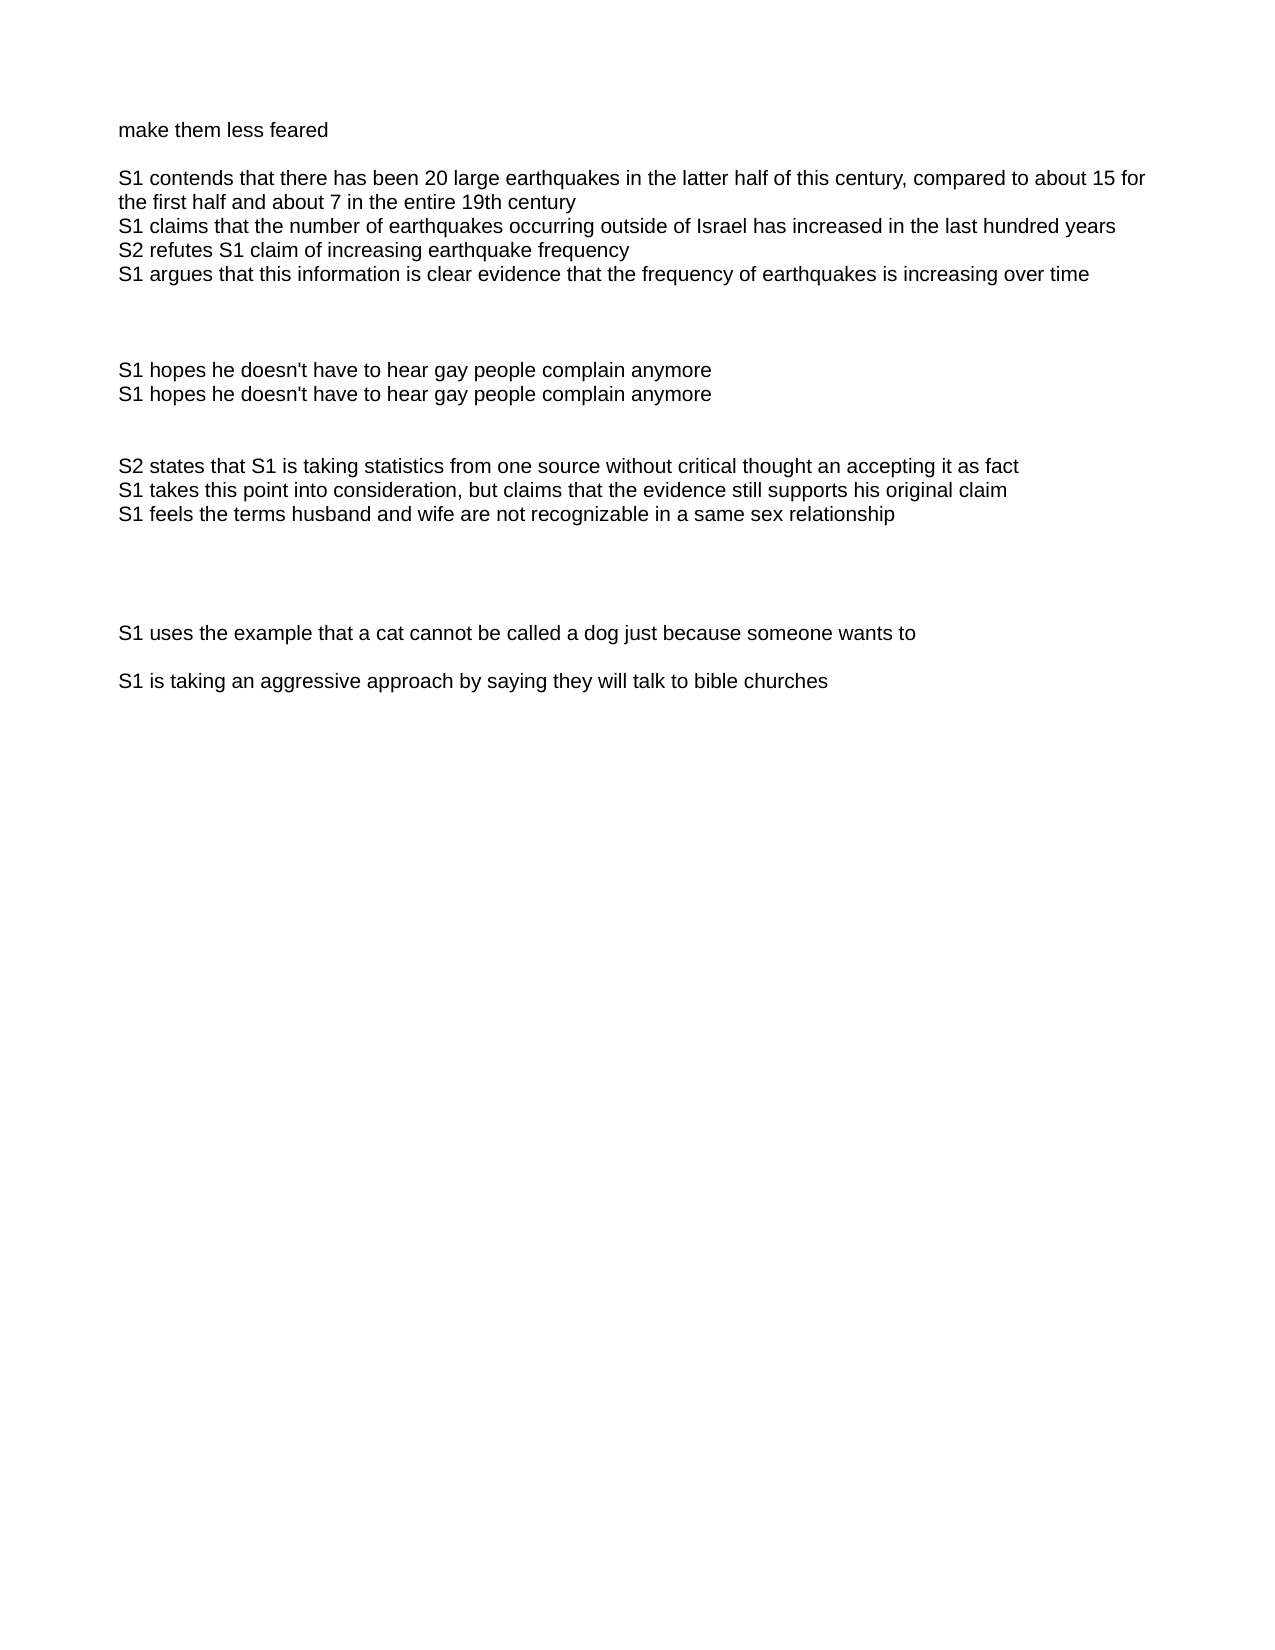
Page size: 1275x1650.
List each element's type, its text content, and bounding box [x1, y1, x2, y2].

text make them less feared [118, 118, 1157, 142]
text S1 claims that the number of earthquakes occurring outside of Israel has increased in the last hundred years [118, 214, 1157, 238]
text S1 hopes he doesn't have to hear gay people complain anymore [118, 382, 1157, 406]
text S2 refutes S1 claim of increasing earthquake frequency [118, 238, 1157, 262]
text S1 hopes he doesn't have to hear gay people complain anymore [118, 358, 1157, 382]
text S1 takes this point into consideration, but claims that the evidence still supports his original claim [118, 477, 1157, 501]
text S1 argues that this information is clear evidence that the frequency of earthquakes is increasing over time [118, 262, 1157, 286]
text S2 states that S1 is taking statistics from one source without critical thought an accepting it as fact [118, 453, 1157, 477]
text S1 uses the example that a cat cannot be called a dog just because someone wants to [118, 621, 1157, 645]
text S1 is taking an aggressive approach by saying they will talk to bible churches [118, 669, 1157, 693]
text S1 feels the terms husband and wife are not recognizable in a same sex relationship [118, 501, 1157, 525]
text S1 contends that there has been 20 large earthquakes in the latter half of this century, compared to about 15 for the first half and about 7 in the entire 19th century [118, 166, 1157, 214]
